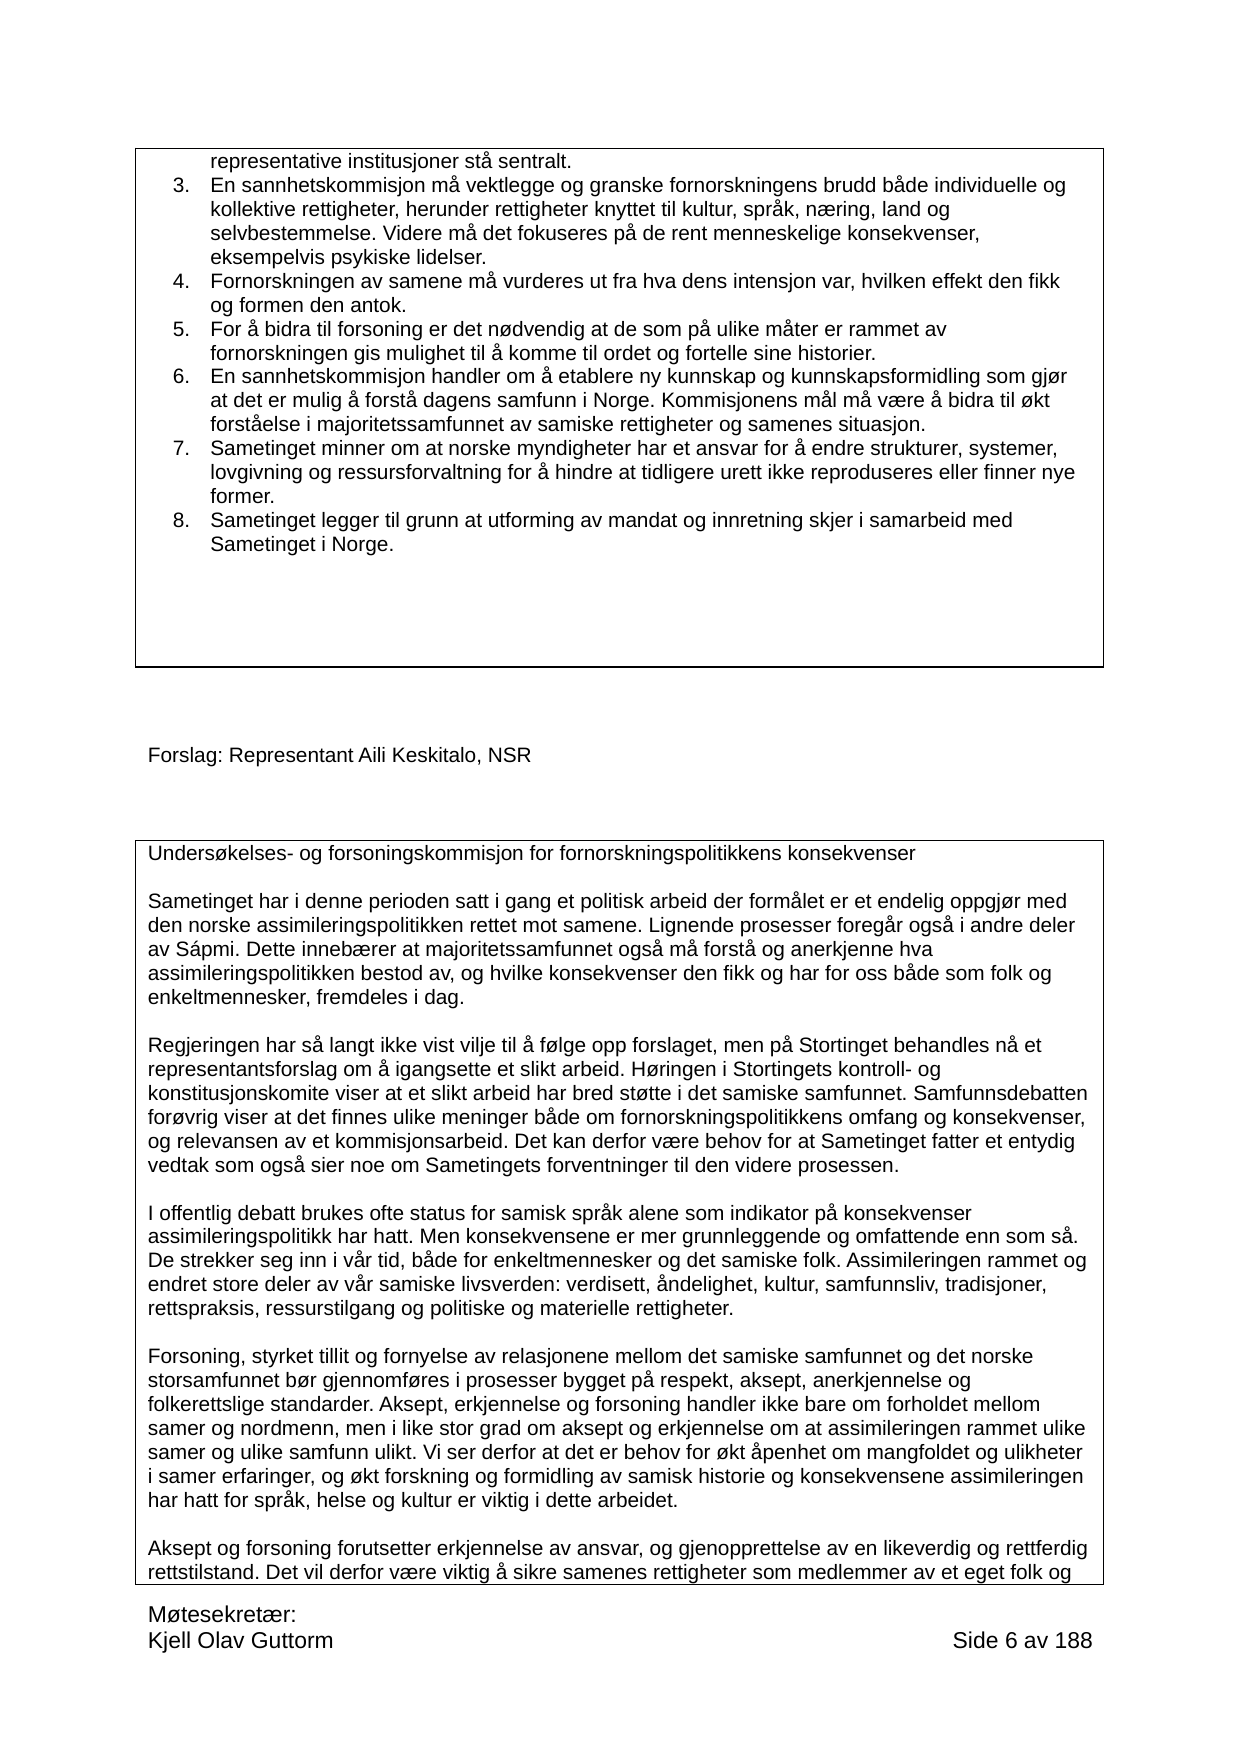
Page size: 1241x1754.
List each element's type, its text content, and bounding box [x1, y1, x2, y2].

text Forslag: Representant Aili Keskitalo, NSR [148, 743, 1093, 767]
table_header representative institusjoner stå sentralt. En sannhetskommisjon må vektlegge og granske fornorskningens brudd både individuelle og kollektive rettigheter, herunder rettigheter knyttet til kultur, språk, næring, land og selvbestemmelse. Videre må det fokuseres på de rent menneskelige konsekvenser, eksempelvis psykiske lidelser. Fornorskningen av samene må vurderes ut fra hva dens intensjon var, hvilken effekt den fikk og formen den antok. For å bidra til forsoning er det nødvendig at de som på ulike måter er rammet av fornorskningen gis mulighet til å komme til ordet og fortelle sine historier. En sannhetskommisjon handler om å etablere ny kunnskap og kunnskapsformidling som gjør at det er mulig å forstå dagens samfunn i Norge. Kommisjonens mål må være å bidra til økt forståelse i majoritetssamfunnet av samiske rettigheter og samenes situasjon. Sametinget minner om at norske myndigheter har et ansvar for å endre strukturer, systemer, lovgivning og ressursforvaltning for å hindre at tidligere urett ikke reproduseres eller finner nye former. Sametinget legger til grunn at utforming av mandat og innretning skjer i samarbeid med Sametinget i Norge. [136, 149, 1103, 666]
table_header Undersøkelses- og forsoningskommisjon for fornorskningspolitikkens konsekvenser Sametinget har i denne perioden satt i gang et politisk arbeid der formålet er et endelig oppgjør med den norske assimileringspolitikken rettet mot samene. Lignende prosesser foregår også i andre deler av Sápmi. Dette innebærer at majoritetssamfunnet også må forstå og anerkjenne hva assimileringspolitikken bestod av, og hvilke konsekvenser den fikk og har for oss både som folk og enkeltmennesker, fremdeles i dag. Regjeringen har så langt ikke vist vilje til å følge opp forslaget, men på Stortinget behandles nå et representantsforslag om å igangsette et slikt arbeid. Høringen i Stortingets kontroll- og konstitusjonskomite viser at et slikt arbeid har bred støtte i det samiske samfunnet. Samfunnsdebatten forøvrig viser at det finnes ulike meninger både om fornorskningspolitikkens omfang og konsekvenser, og relevansen av et kommisjonsarbeid. Det kan derfor være behov for at Sametinget fatter et entydig vedtak som også sier noe om Sametingets forventninger til den videre prosessen. I offentlig debatt brukes ofte status for samisk språk alene som indikator på konsekvenser assimileringspolitikk har hatt. Men konsekvensene er mer grunnleggende og omfattende enn som så. De strekker seg inn i vår tid, både for enkeltmennesker og det samiske folk. Assimileringen rammet og endret store deler av vår samiske livsverden: verdisett, åndelighet, kultur, samfunnsliv, tradisjoner, rettspraksis, ressurstilgang og politiske og materielle rettigheter. Forsoning, styrket tillit og fornyelse av relasjonene mellom det samiske samfunnet og det norske storsamfunnet bør gjennomføres i prosesser bygget på respekt, aksept, anerkjennelse og folkerettslige standarder. Aksept, erkjennelse og forsoning handler ikke bare om forholdet mellom samer og nordmenn, men i like stor grad om aksept og erkjennelse om at assimileringen rammet ulike samer og ulike samfunn ulikt. Vi ser derfor at det er behov for økt åpenhet om mangfoldet og ulikheter i samer erfaringer, og økt forskning og formidling av samisk historie og konsekvensene assimileringen har hatt for språk, helse og kultur er viktig i dette arbeidet. Aksept og forsoning forutsetter erkjennelse av ansvar, og gjenopprettelse av en likeverdig og rettferdig rettstilstand. Det vil derfor være viktig å sikre samenes rettigheter som medlemmer av et eget folk og [136, 841, 1103, 1584]
